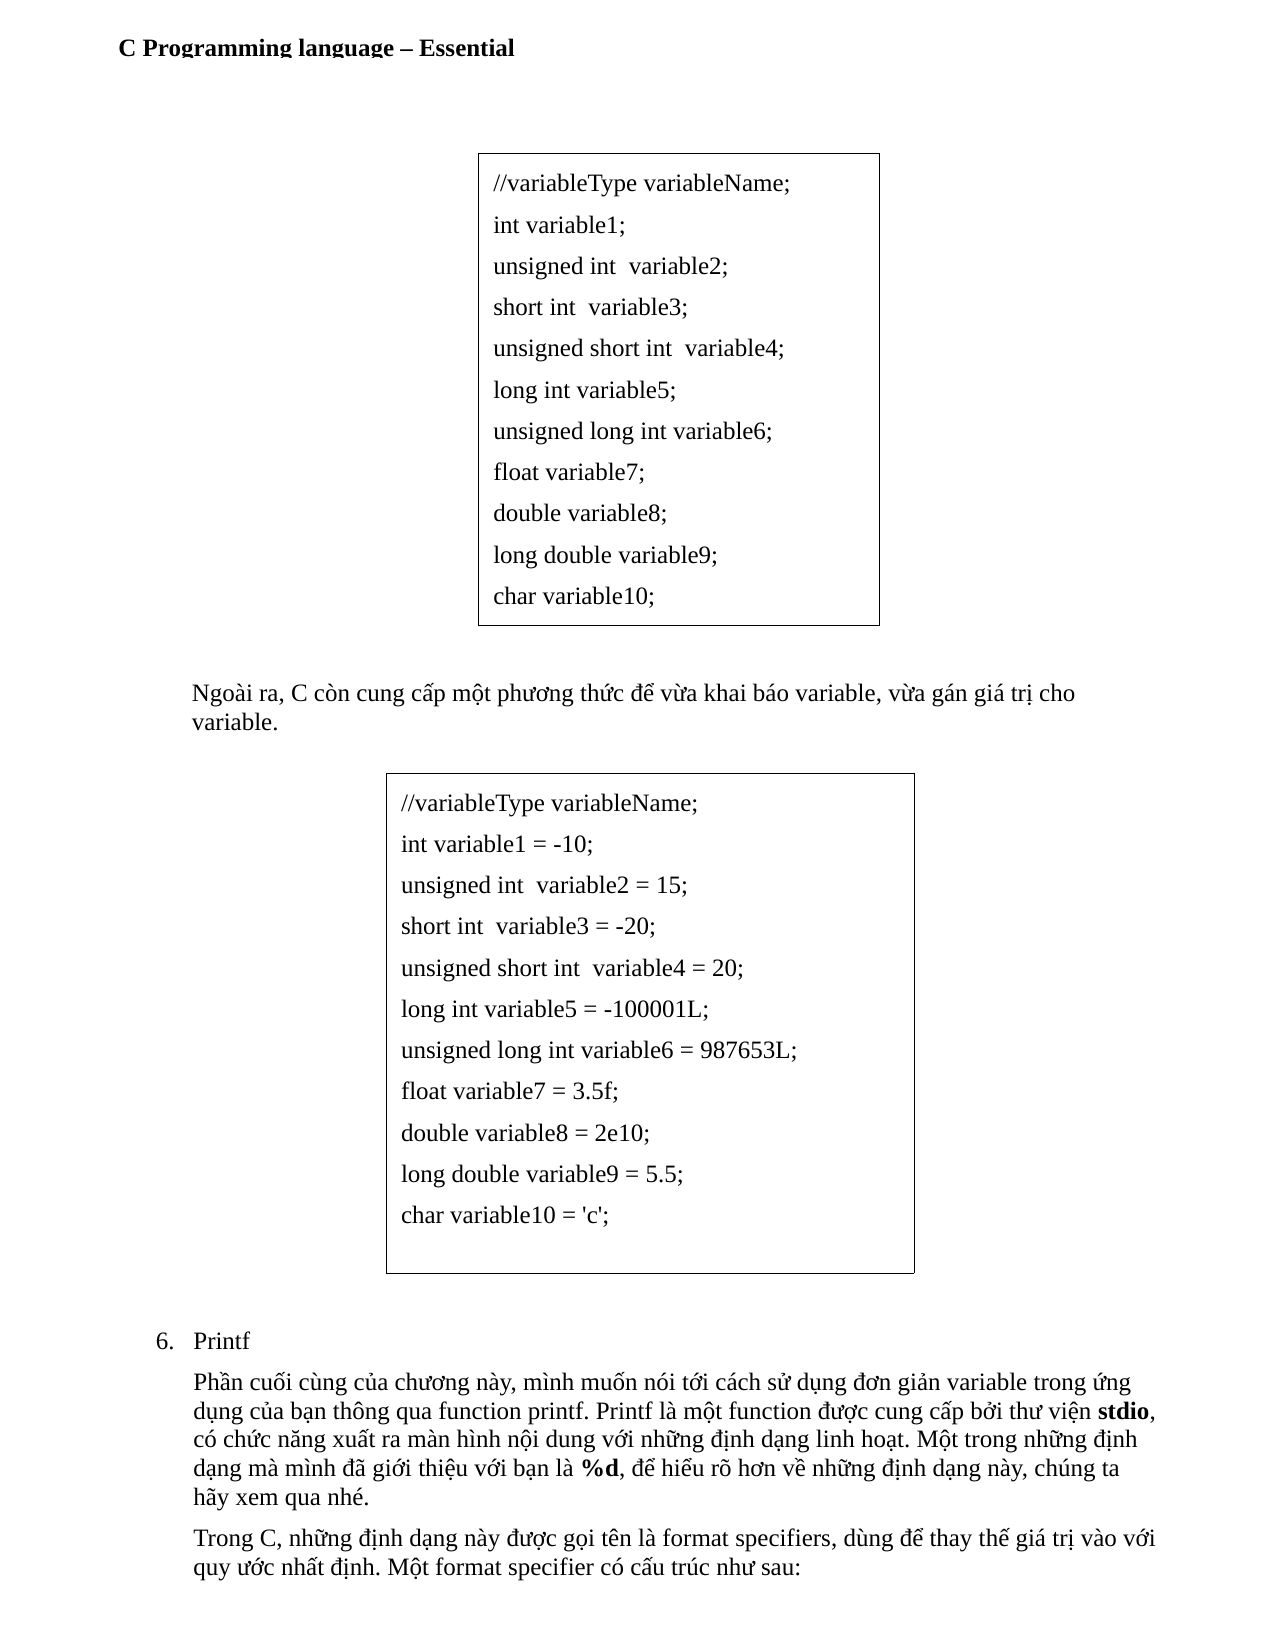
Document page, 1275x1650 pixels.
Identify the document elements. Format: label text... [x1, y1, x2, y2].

text long double variable9; [493, 540, 864, 568]
text unsigned short int variable4; [493, 333, 864, 362]
text unsigned int variable2; [493, 251, 864, 280]
text char variable10; [493, 581, 864, 610]
text unsigned long int variable6 = 987653L; [401, 1035, 899, 1064]
list Phần cuối cùng của chương này, mình muốn nói tới cách sử dụng đơn giản variable trong ứng dụng của bạn thông qua function printf. Printf là một function được cung cấp bởi thư viện stdio, có chức năng xuất ra màn hình nội dung với những định dạng linh hoạt. Một trong những định dạng mà mình đã giới thiệu với bạn là %d, để hiểu rõ hơn về những định dạng này, chúng ta hãy xem qua nhé. [156, 1367, 1157, 1511]
text double variable8 = 2e10; [401, 1118, 899, 1146]
text long int variable5 = -100001L; [401, 994, 899, 1023]
text short int variable3 = -20; [401, 911, 899, 940]
text double variable8; [493, 498, 864, 527]
text unsigned short int variable4 = 20; [401, 953, 899, 981]
text unsigned int variable2 = 15; [401, 870, 899, 899]
text int variable1; [493, 210, 864, 238]
text long double variable9 = 5.5; [401, 1159, 899, 1188]
text //variableType variableName; [401, 788, 899, 816]
text int variable1 = -10; [401, 829, 899, 858]
text Ngoài ra, C còn cung cấp một phương thức để vừa khai báo variable, vừa gán giá trị cho variable. [192, 678, 1157, 735]
text short int variable3; [493, 292, 864, 321]
text char variable10 = 'c'; [401, 1200, 899, 1229]
text long int variable5; [493, 375, 864, 403]
text float variable7; [493, 457, 864, 486]
list Trong C, những định dạng này được gọi tên là format specifiers, dùng để thay thế giá trị vào với quy ước nhất định. Một format specifier có cấu trúc như sau: [156, 1523, 1157, 1581]
text unsigned long int variable6; [493, 416, 864, 445]
text //variableType variableName; [493, 168, 864, 197]
list Printf [156, 1326, 1157, 1354]
text float variable7 = 3.5f; [401, 1076, 899, 1105]
